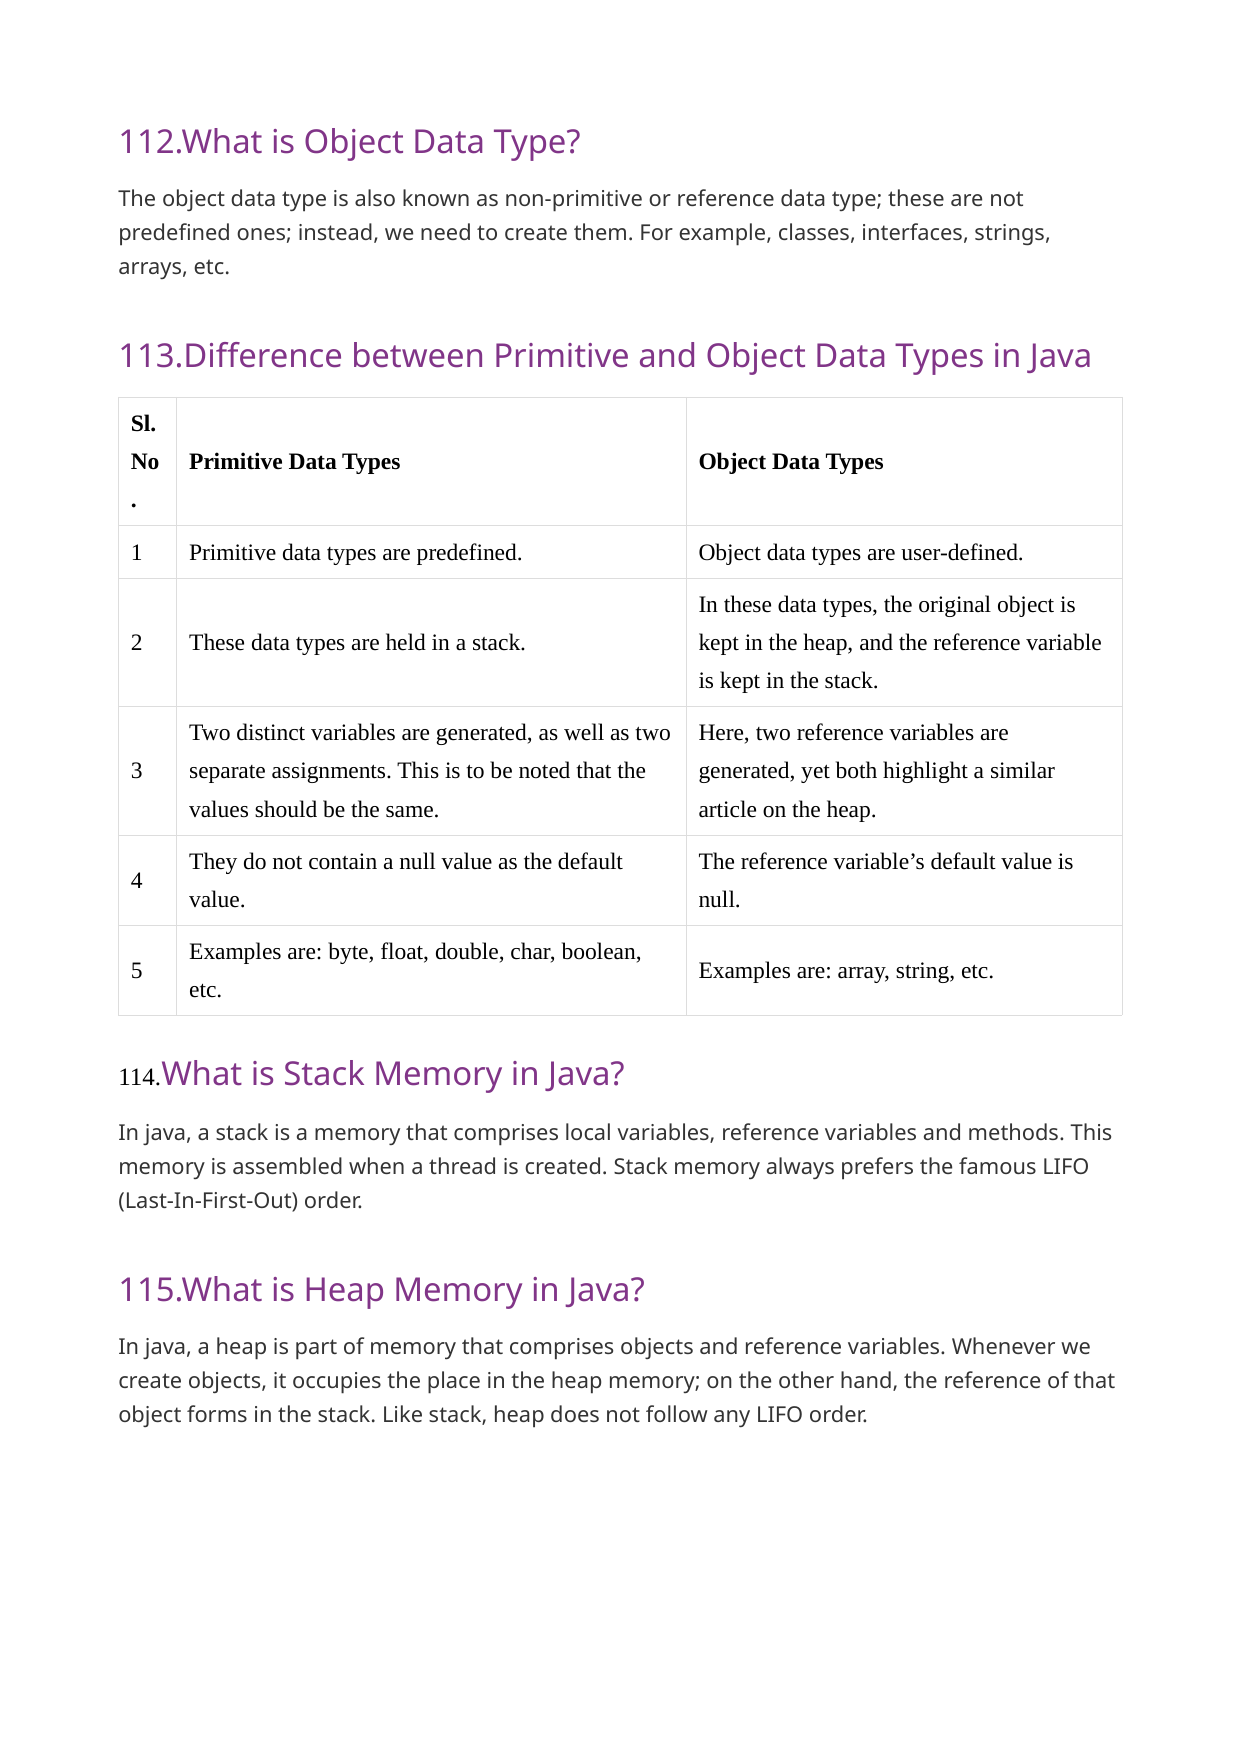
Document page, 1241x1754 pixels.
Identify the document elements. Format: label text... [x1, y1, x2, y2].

text In java, a stack is a memory that comprises local variables, reference variables and methods. This memory is assembled when a thread is created. Stack memory always prefers the famous LIFO (Last-In-First-Out) order. [118, 1117, 1122, 1215]
table_cell They do not contain a null value as the default value. [177, 836, 686, 925]
table_cell 3 [119, 707, 176, 834]
table_cell 5 [119, 926, 176, 1015]
table_cell 2 [119, 579, 176, 706]
table_header Primitive Data Types [177, 398, 686, 525]
table_cell Examples are: array, string, etc. [687, 926, 1122, 1015]
table_cell In these data types, the original object is kept in the heap, and the reference variable is kept in the stack. [687, 579, 1122, 706]
table_cell Examples are: byte, float, double, char, boolean, etc. [177, 926, 686, 1015]
text 114.What is Stack Memory in Java? [118, 1016, 1122, 1095]
table_cell Here, two reference variables are generated, yet both highlight a similar article on the heap. [687, 707, 1122, 834]
subtitle 115.What is Heap Memory in Java? [118, 1266, 1122, 1311]
subtitle 112.What is Object Data Type? [118, 118, 1122, 163]
table_cell Object data types are user-defined. [687, 526, 1122, 577]
table_cell These data types are held in a stack. [177, 579, 686, 706]
text In java, a heap is part of memory that comprises objects and reference variables. Whenever we create objects, it occupies the place in the heap memory; on the other hand, the reference of that object forms in the stack. Like stack, heap does not follow any LIFO order. [118, 1331, 1122, 1429]
table_cell The reference variable’s default value is null. [687, 836, 1122, 925]
table_cell 1 [119, 526, 176, 577]
table_header Object Data Types [687, 398, 1122, 525]
table_cell Primitive data types are predefined. [177, 526, 686, 577]
table_cell Two distinct variables are generated, as well as two separate assignments. This is to be noted that the values should be the same. [177, 707, 686, 834]
table_cell 4 [119, 836, 176, 925]
subtitle 113.Difference between Primitive and Object Data Types in Java [118, 332, 1122, 377]
text The object data type is also known as non-primitive or reference data type; these are not predefined ones; instead, we need to create them. For example, classes, interfaces, strings, arrays, etc. [118, 183, 1122, 281]
table_header Sl. No. [119, 398, 176, 525]
